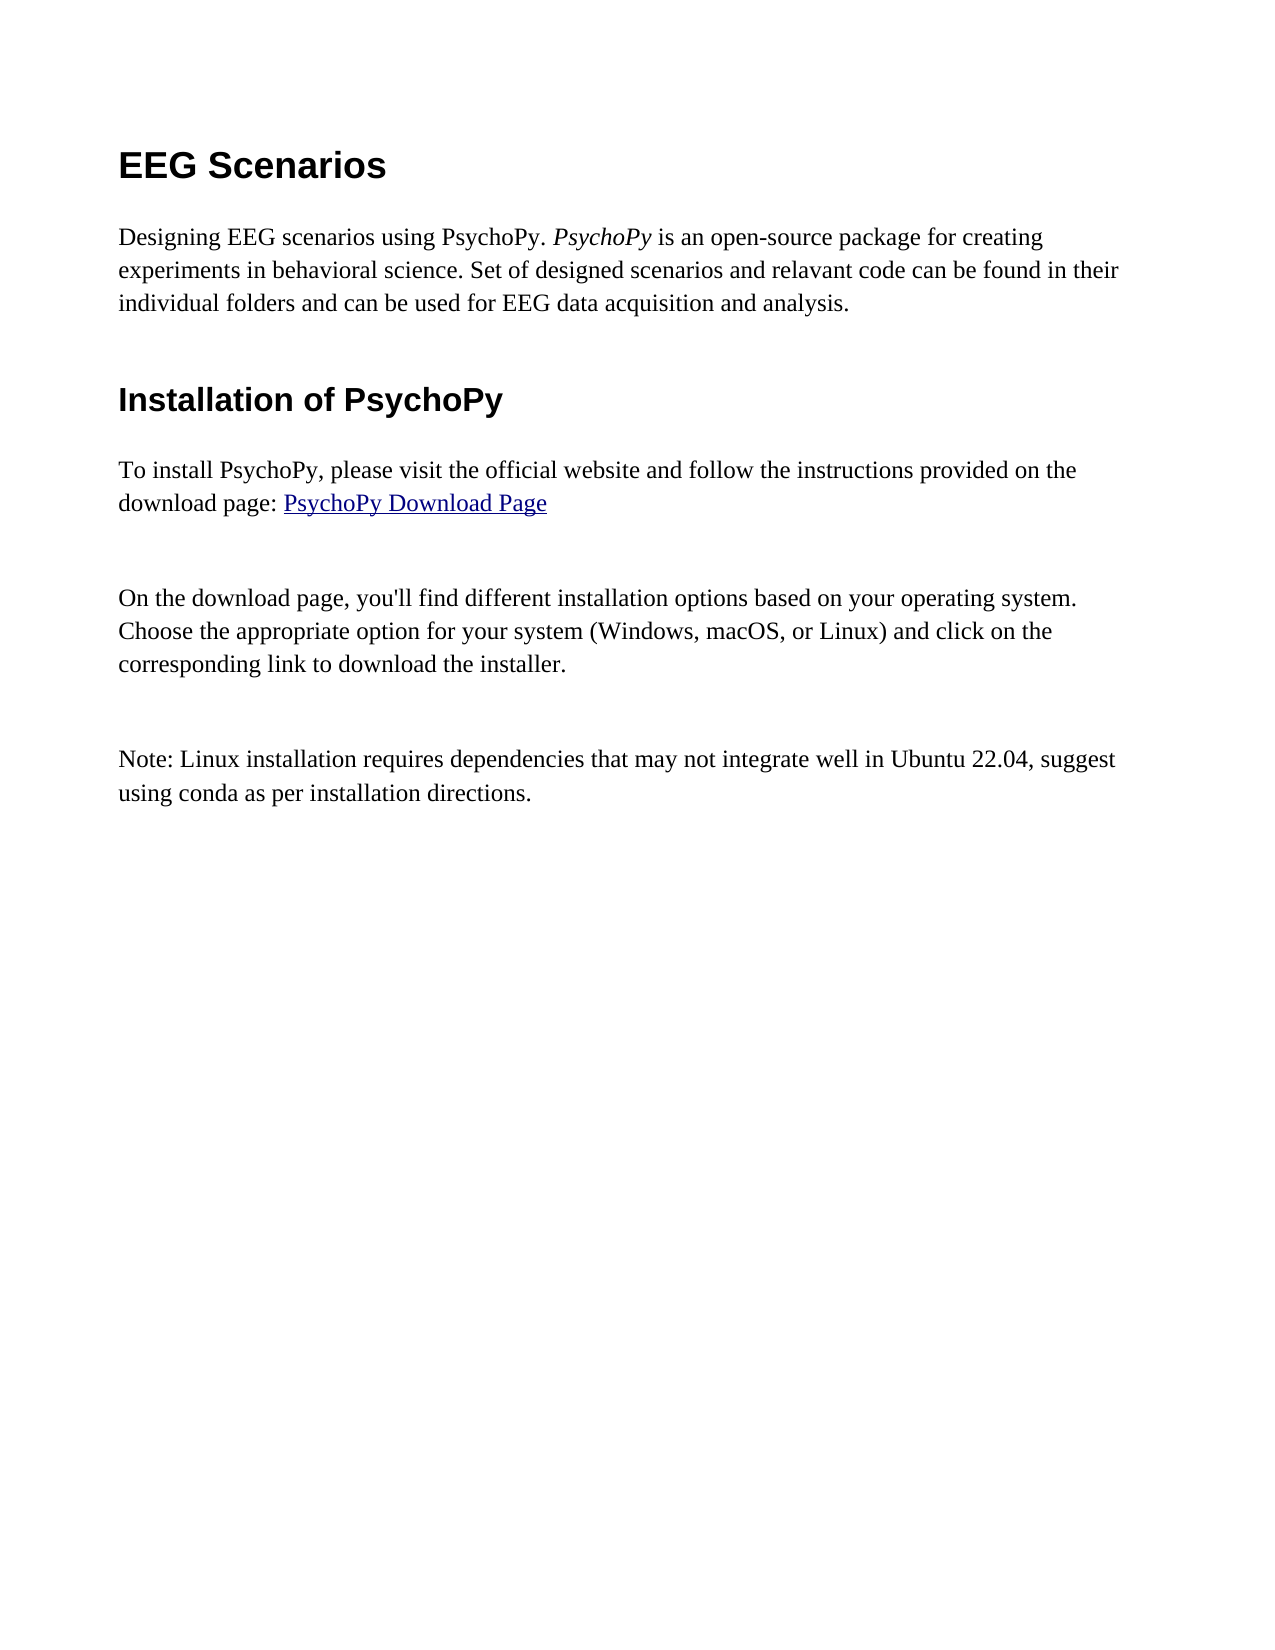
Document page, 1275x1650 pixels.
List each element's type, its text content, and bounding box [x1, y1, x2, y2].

text Note: Linux installation requires dependencies that may not integrate well in Ubuntu 22.04, suggest using conda as per installation directions. [118, 744, 1157, 806]
text On the download page, you'll find different installation options based on your operating system. Choose the appropriate option for your system (Windows, macOS, or Linux) and click on the corresponding link to download the installer. [118, 583, 1157, 678]
subtitle Installation of PsychoPy [118, 381, 1157, 419]
subtitle EEG Scenarios [118, 143, 1157, 186]
text Designing EEG scenarios using PsychoPy. PsychoPy is an open-source package for creating experiments in behavioral science. Set of designed scenarios and relavant code can be found in their individual folders and can be used for EEG data acquisition and analysis. [118, 222, 1157, 317]
text To install PsychoPy, please visit the official website and follow the instructions provided on the download page: PsychoPy Download Page [118, 455, 1157, 517]
